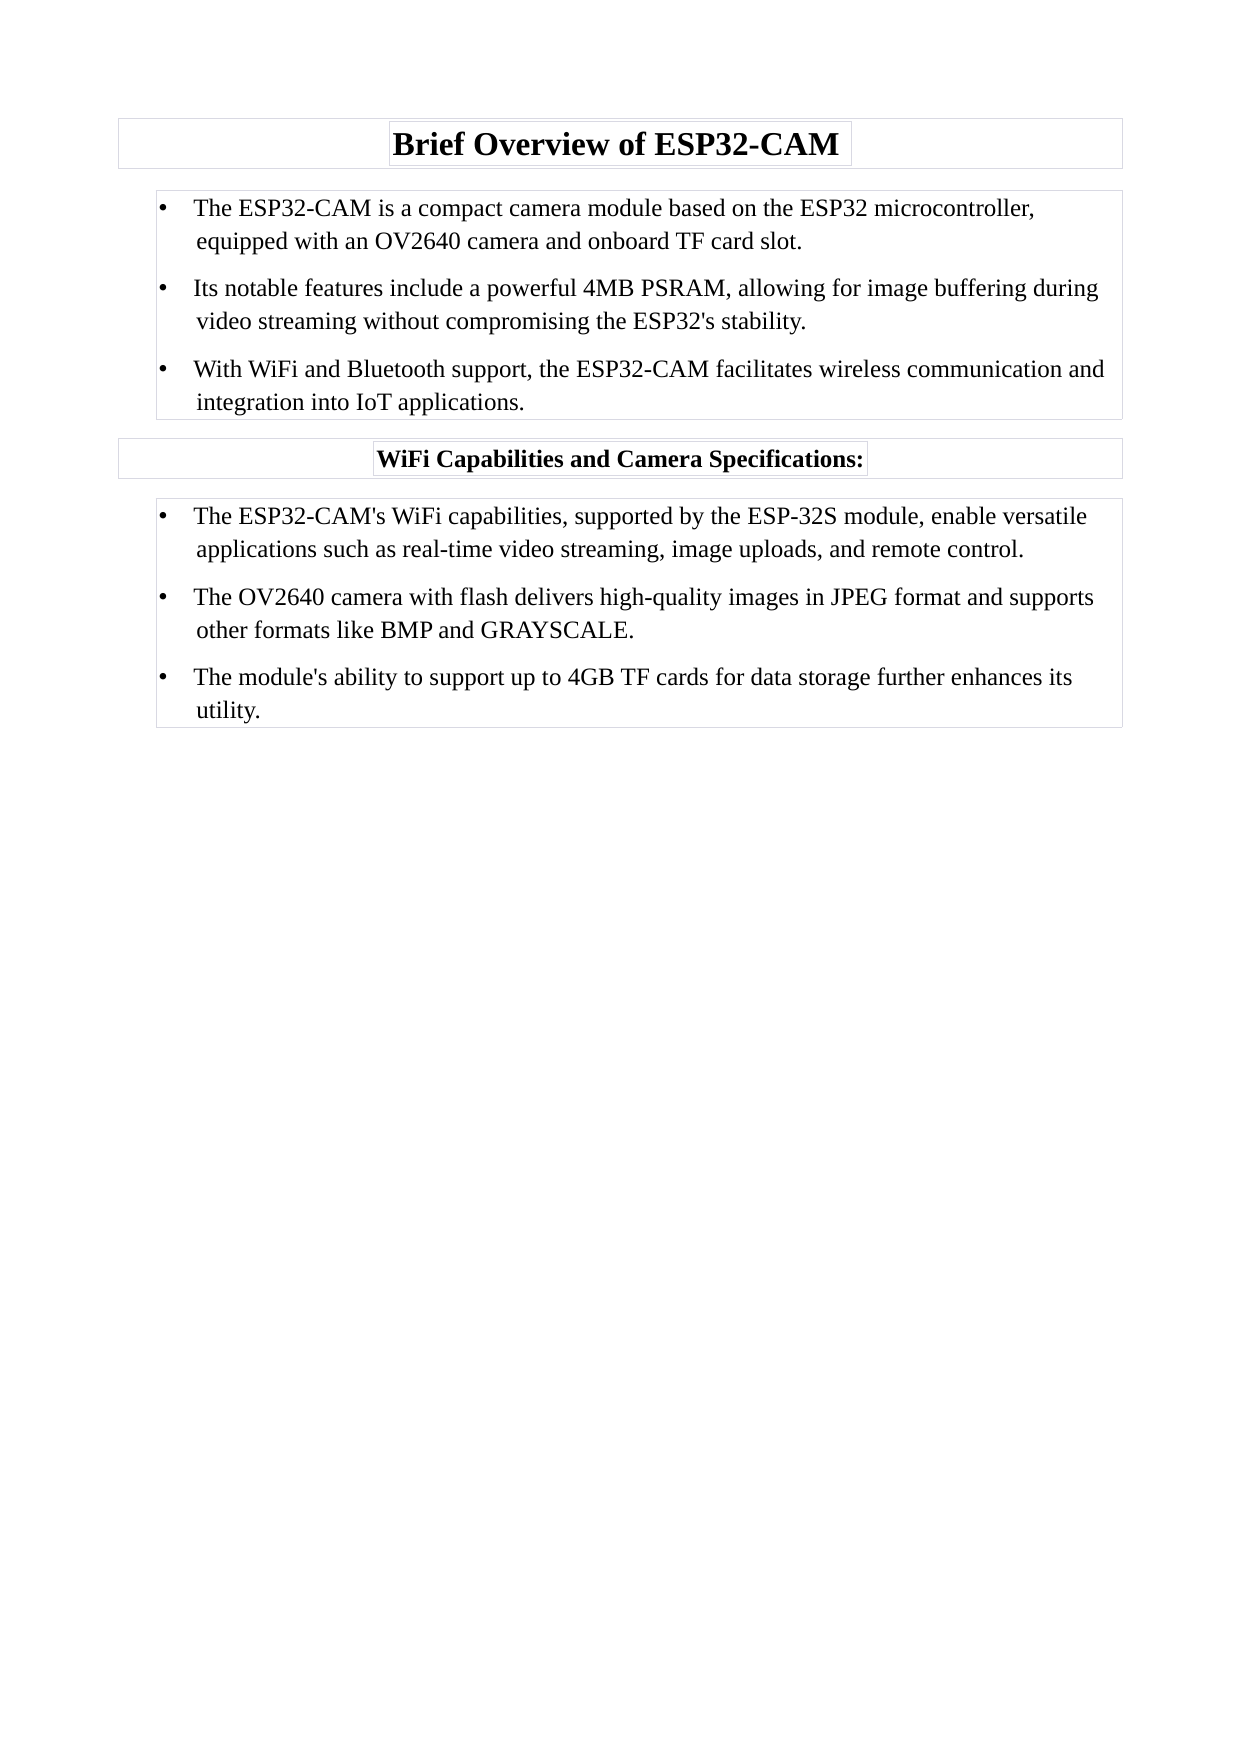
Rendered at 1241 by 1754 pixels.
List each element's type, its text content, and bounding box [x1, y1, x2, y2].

list Its notable features include a powerful 4MB PSRAM, allowing for image buffering during video streaming without compromising the ESP32's stability. [157, 270, 1122, 335]
list With WiFi and Bluetooth support, the ESP32-CAM facilitates wireless communication and integration into IoT applications. [157, 351, 1122, 419]
list The module's ability to support up to 4GB TF cards for data storage further enhances its utility. [157, 659, 1122, 727]
text Brief Overview of ESP32-CAM [119, 119, 1122, 168]
list The ESP32-CAM is a compact camera module based on the ESP32 microcontroller, equipped with an OV2640 camera and onboard TF card slot. [157, 191, 1122, 254]
list The ESP32-CAM's WiFi capabilities, supported by the ESP-32S module, enable versatile applications such as real-time video streaming, image uploads, and remote control. [157, 499, 1122, 563]
list The OV2640 camera with flash delivers high-quality images in JPEG format and supports other formats like BMP and GRAYSCALE. [157, 579, 1122, 644]
list WiFi Capabilities and Camera Specifications: [119, 439, 1122, 478]
